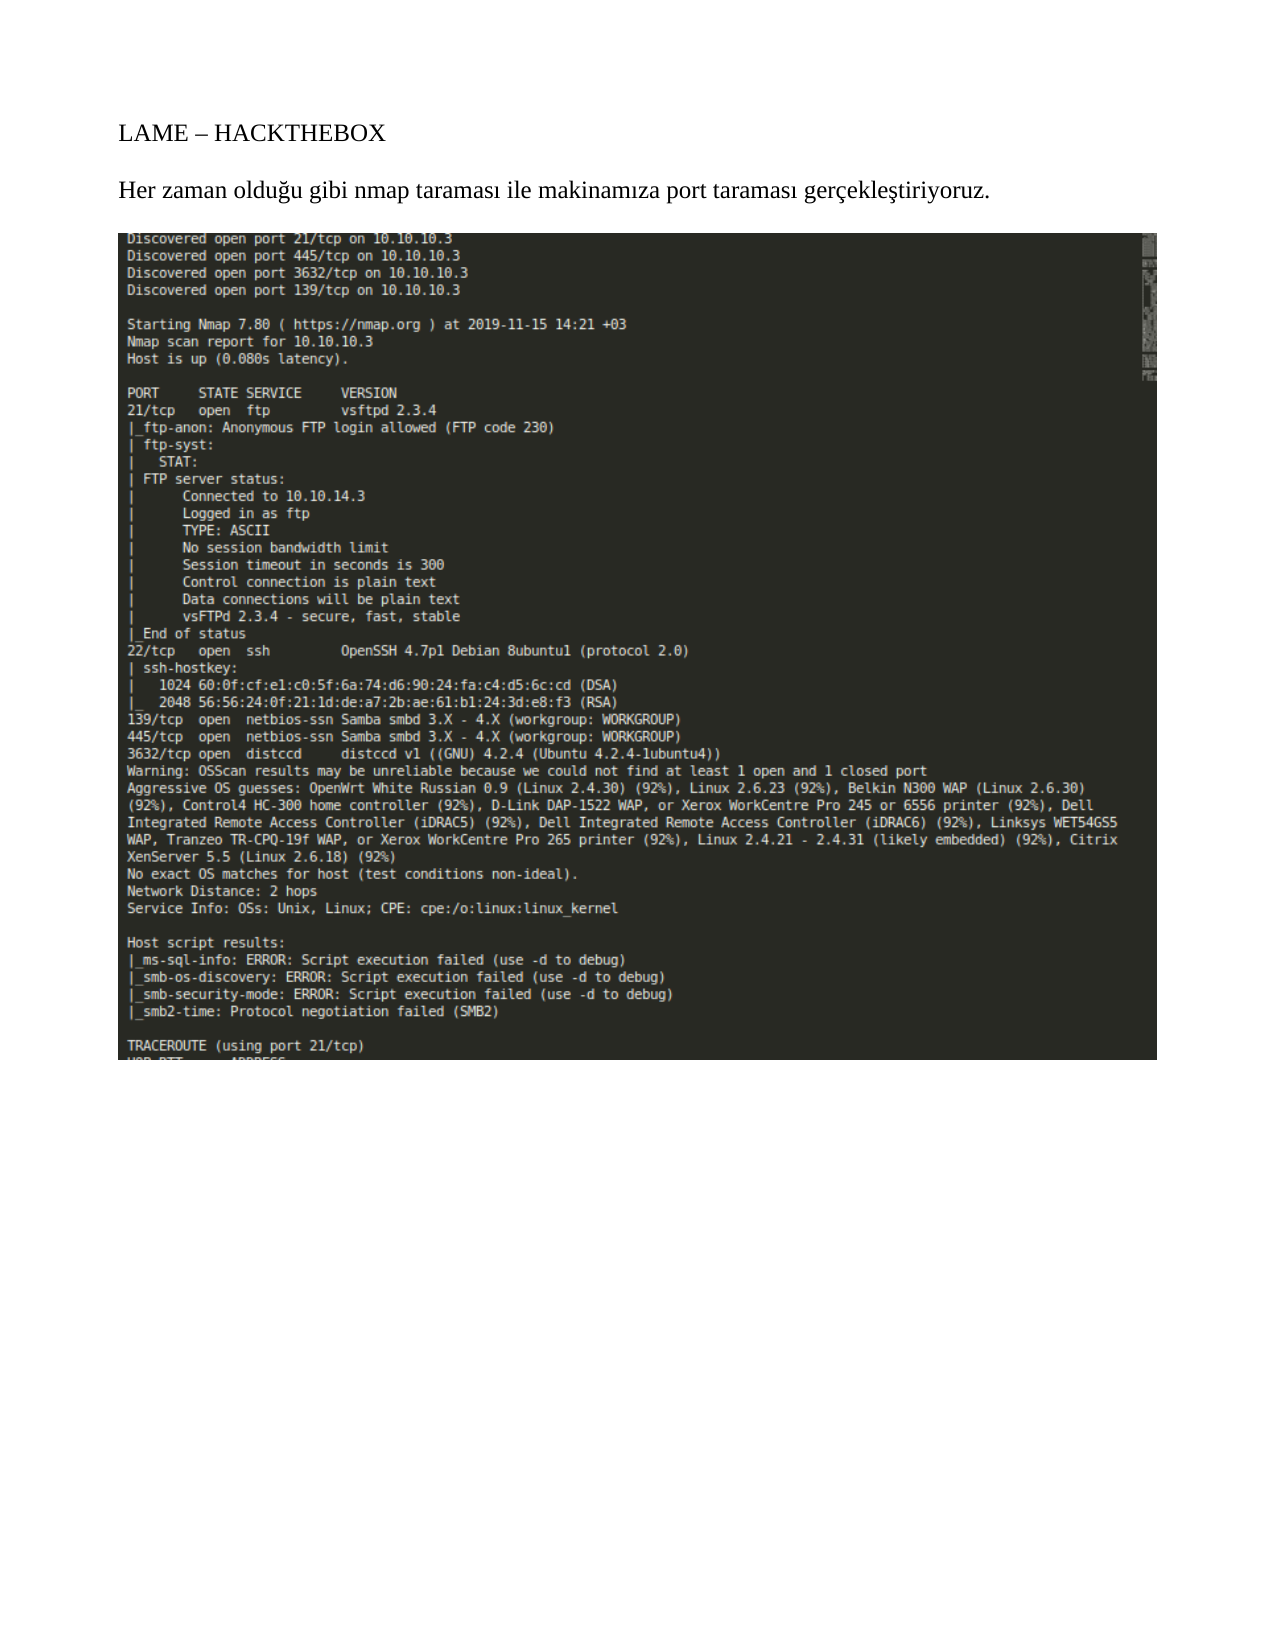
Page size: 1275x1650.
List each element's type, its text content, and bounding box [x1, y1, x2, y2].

picture [118, 233, 1157, 1060]
text LAME – HACKTHEBOX [118, 118, 1157, 147]
text Her zaman olduğu gibi nmap taraması ile makinamıza port taraması gerçekleştiriyoruz. [118, 176, 1157, 204]
